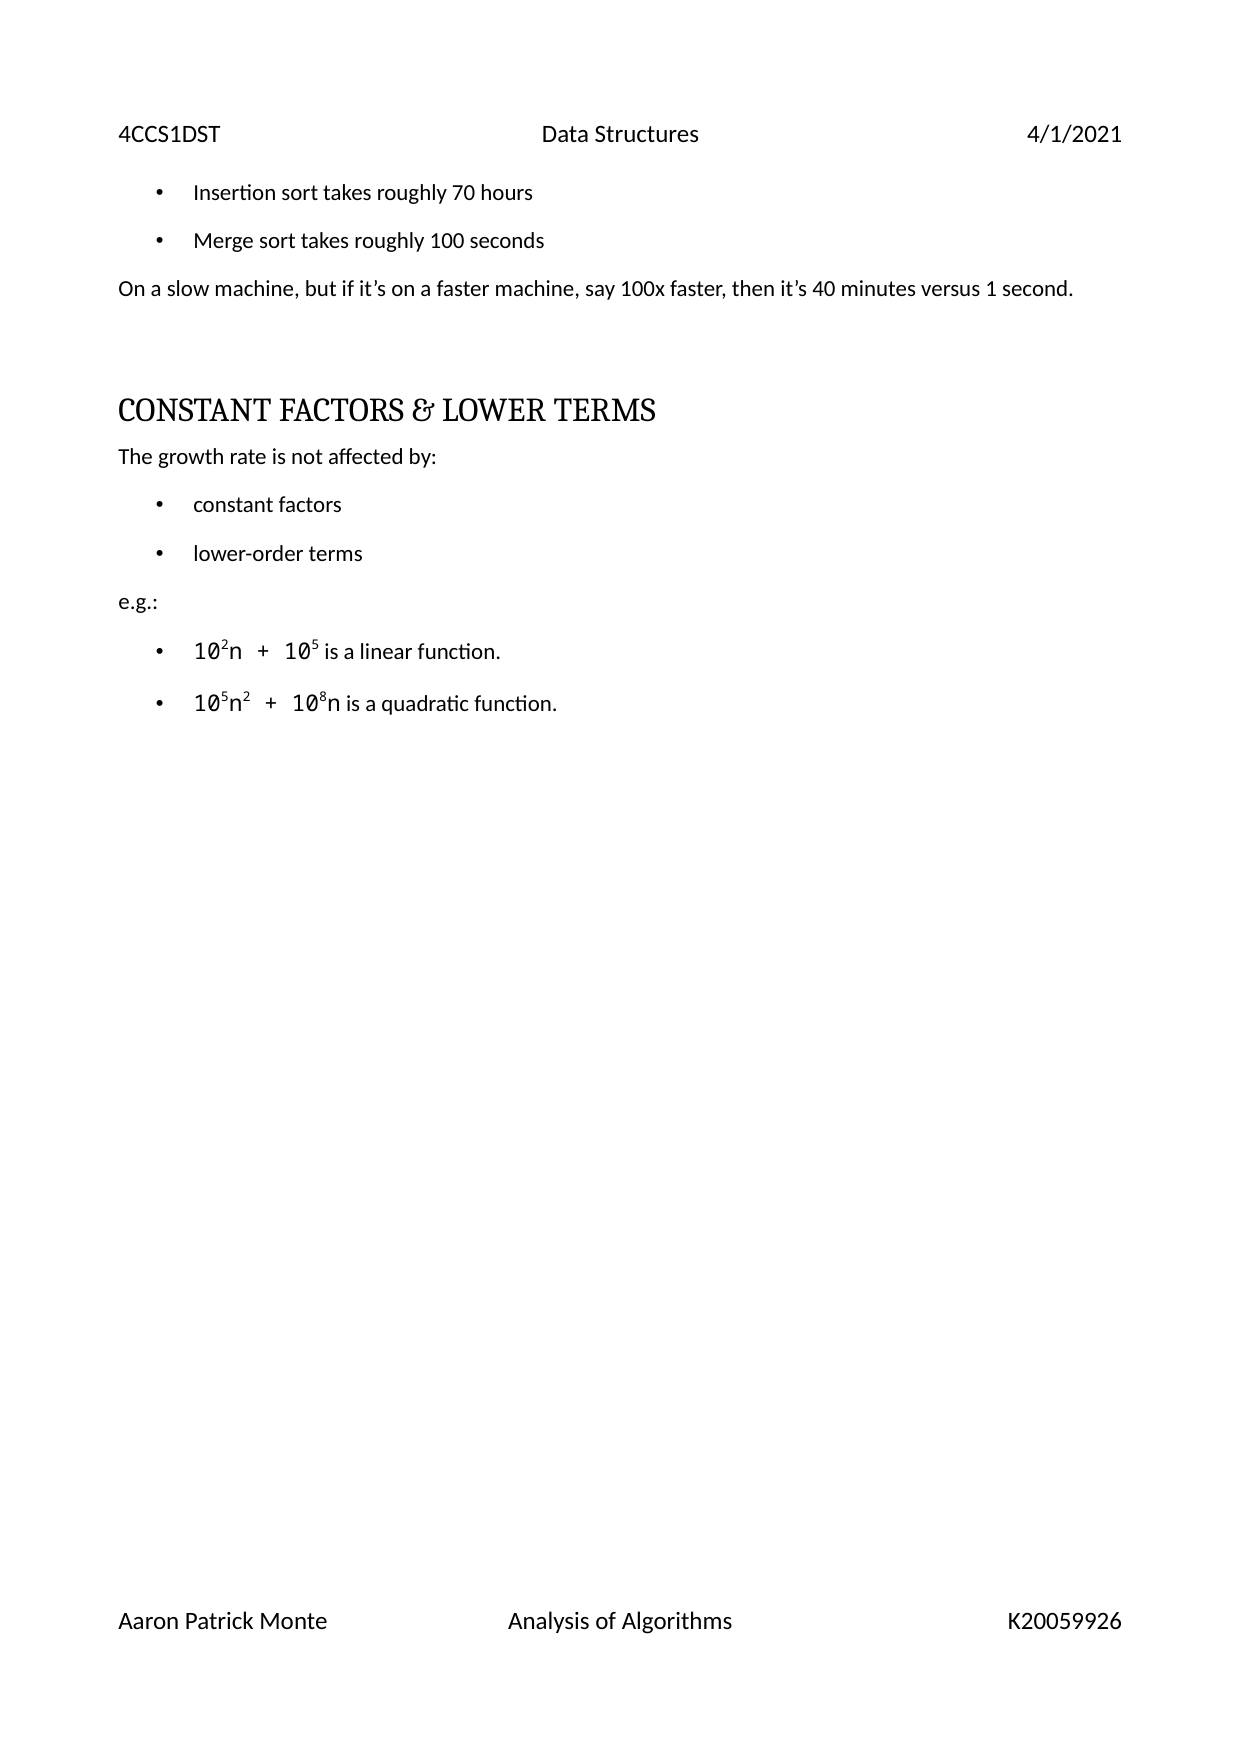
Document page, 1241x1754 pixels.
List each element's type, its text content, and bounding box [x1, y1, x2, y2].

list constant factors [156, 491, 1122, 519]
list 102n + 105 is a linear function. [156, 635, 1122, 666]
list lower-order terms [156, 539, 1122, 567]
list Insertion sort takes roughly 70 hours [156, 178, 1122, 206]
text On a slow machine, but if it’s on a faster machine, say 100x faster, then it’s 40 minutes versus 1 second. [118, 274, 1122, 302]
list 105n2 + 108n is a quadratic function. [156, 687, 1122, 718]
subtitle Constant factors & lower terms [118, 391, 1122, 430]
text e.g.: [118, 587, 1122, 615]
text The growth rate is not affected by: [118, 442, 1122, 471]
list Merge sort takes roughly 100 seconds [156, 226, 1122, 254]
